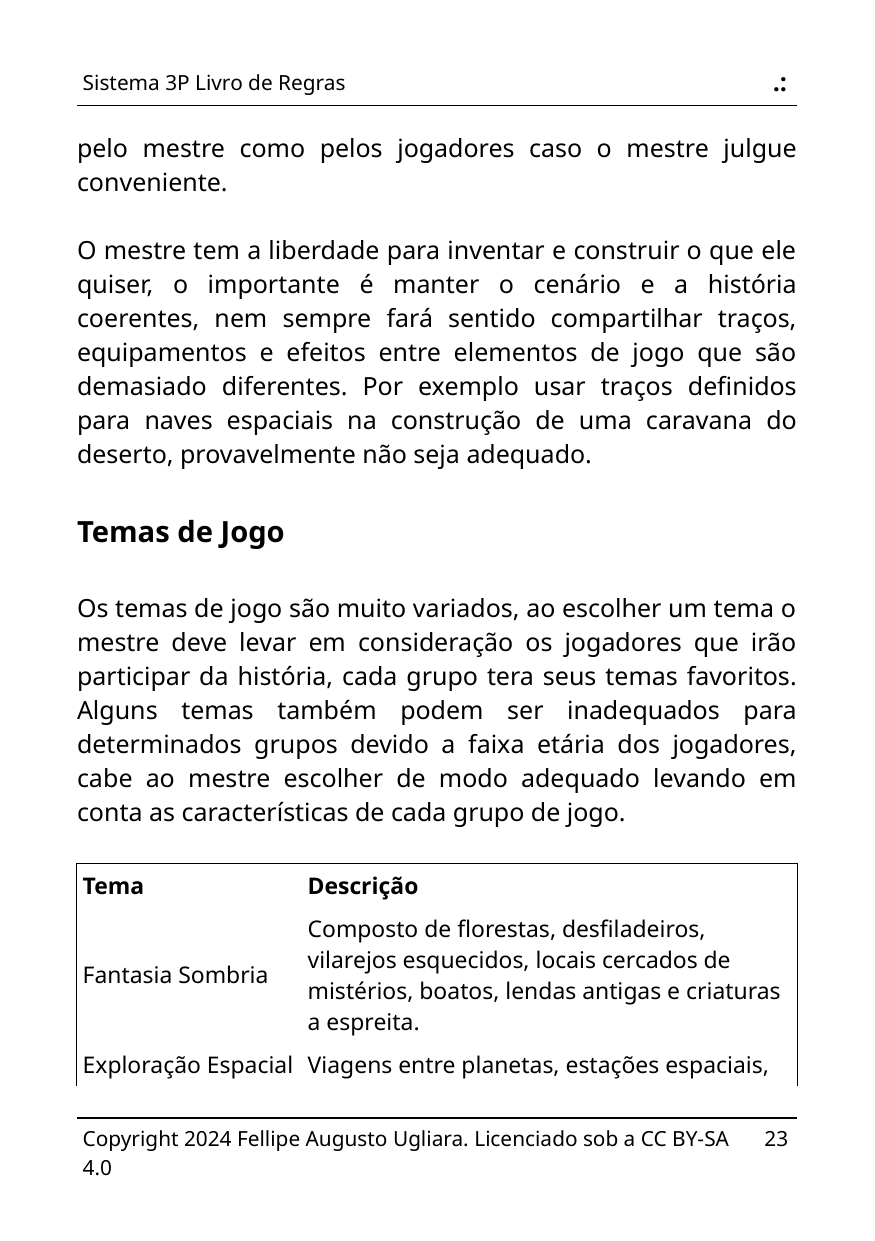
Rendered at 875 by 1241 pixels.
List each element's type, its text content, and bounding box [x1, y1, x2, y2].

table_header Tema [77, 864, 302, 907]
subtitle Temas de Jogo [77, 511, 797, 551]
text Os temas de jogo são muito variados, ao escolher um tema o mestre deve levar em consideração os jogadores que irão participar da história, cada grupo tera seus temas favoritos. Alguns temas também podem ser inadequados para determinados grupos devido a faixa etária dos jogadores, cabe ao mestre escolher de modo adequado levando em conta as características de cada grupo de jogo. [77, 591, 797, 829]
table_header Descrição [302, 864, 797, 907]
text O mestre tem a liberdade para inventar e construir o que ele quiser, o importante é manter o cenário e a história coerentes, nem sempre fará sentido compartilhar traços, equipamentos e efeitos entre elementos de jogo que são demasiado diferentes. Por exemplo usar traços definidos para naves espaciais na construção de uma caravana do deserto, provavelmente não seja adequado. [77, 232, 797, 471]
table_cell Viagens entre planetas, estações espaciais, [302, 1043, 797, 1086]
text pelo mestre como pelos jogadores caso o mestre julgue conveniente. [77, 130, 797, 198]
table_cell Composto de florestas, desfiladeiros, vilarejos esquecidos, locais cercados de mistérios, boatos, lendas antigas e criaturas a espreita. [302, 907, 797, 1043]
table_cell Fantasia Sombria [77, 907, 302, 1043]
table_cell Exploração Espacial [77, 1043, 302, 1086]
